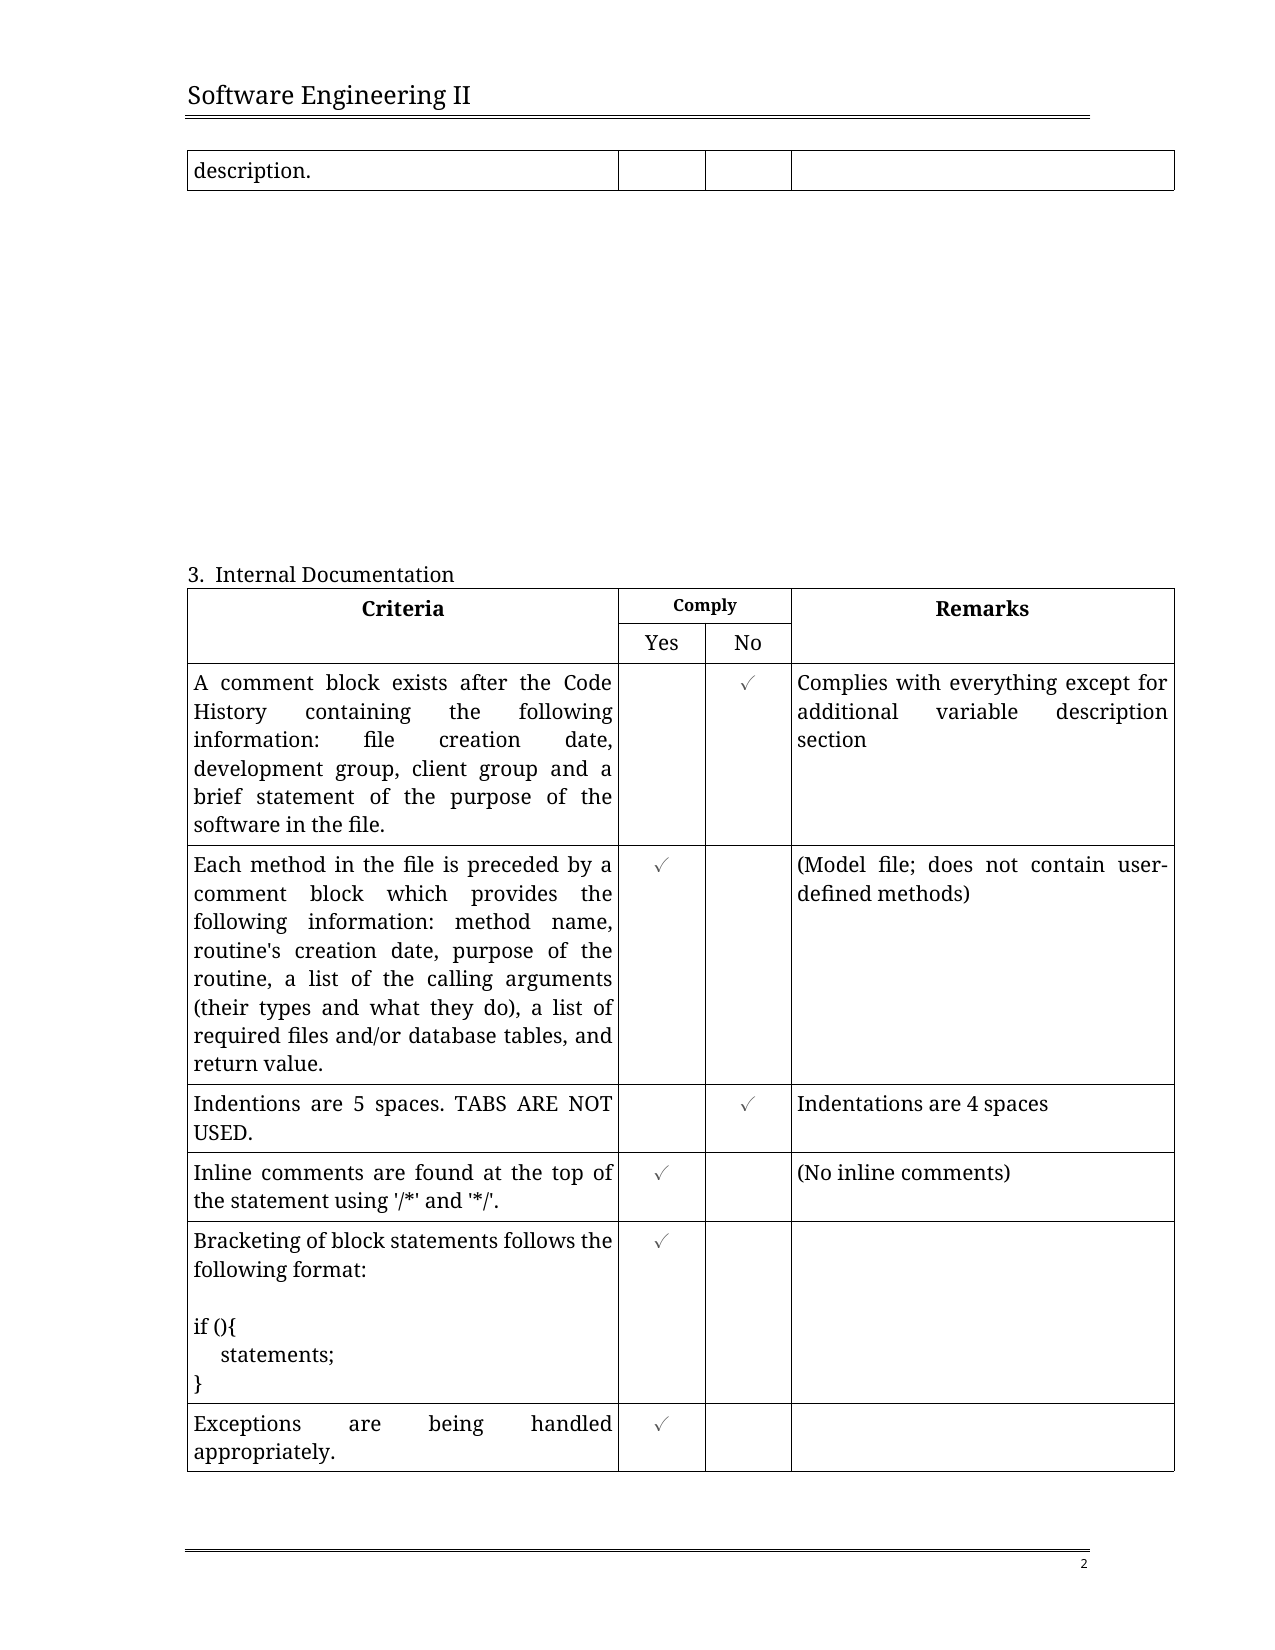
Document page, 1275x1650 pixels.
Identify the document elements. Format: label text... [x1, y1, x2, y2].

table_cell [706, 1222, 791, 1403]
table_cell Bracketing of block statements follows the following format: if (){ statements; } [188, 1222, 618, 1403]
table_cell [619, 1085, 705, 1152]
table_cell ✓ [619, 1222, 705, 1403]
table_cell [792, 1222, 1174, 1403]
table_cell [792, 151, 1174, 190]
table_cell Yes [619, 624, 705, 662]
table_cell (No inline comments) [792, 1153, 1174, 1221]
table_cell description. [188, 151, 618, 190]
table_cell ✓ [706, 1085, 791, 1152]
table_cell [706, 151, 791, 190]
table_cell A comment block exists after the Code History containing the following information: file creation date, development group, client group and a brief statement of the purpose of the software in the file. [188, 664, 618, 845]
table_cell Exceptions are being handled appropriately. [188, 1404, 618, 1471]
table_cell [792, 1404, 1174, 1471]
table_cell Indentions are 5 spaces. TABS ARE NOT USED. [188, 1085, 618, 1152]
table_cell [706, 1153, 791, 1221]
table_header Comply [619, 589, 791, 622]
table_cell [619, 664, 705, 845]
table_cell ✓ [619, 1153, 705, 1221]
table_cell Inline comments are found at the top of the statement using '/*' and '*/'. [188, 1153, 618, 1221]
table_cell No [706, 624, 791, 662]
table_cell [706, 846, 791, 1084]
table_cell ✓ [706, 664, 791, 845]
table_header Remarks [792, 589, 1174, 662]
table_cell Indentations are 4 spaces [792, 1085, 1174, 1152]
table_cell Each method in the file is preceded by a comment block which provides the following information: method name, routine's creation date, purpose of the routine, a list of the calling arguments (their types and what they do), a list of required files and/or database tables, and return value. [188, 846, 618, 1084]
table_cell [706, 1404, 791, 1471]
table_header Criteria [188, 589, 618, 662]
table_cell Complies with everything except for additional variable description section [792, 664, 1174, 845]
table_cell [619, 151, 705, 190]
table_cell (Model file; does not contain user-defined methods) [792, 846, 1174, 1084]
text 3. Internal Documentation [187, 560, 1087, 588]
table_cell ✓ [619, 846, 705, 1084]
table_cell ✓ [619, 1404, 705, 1471]
